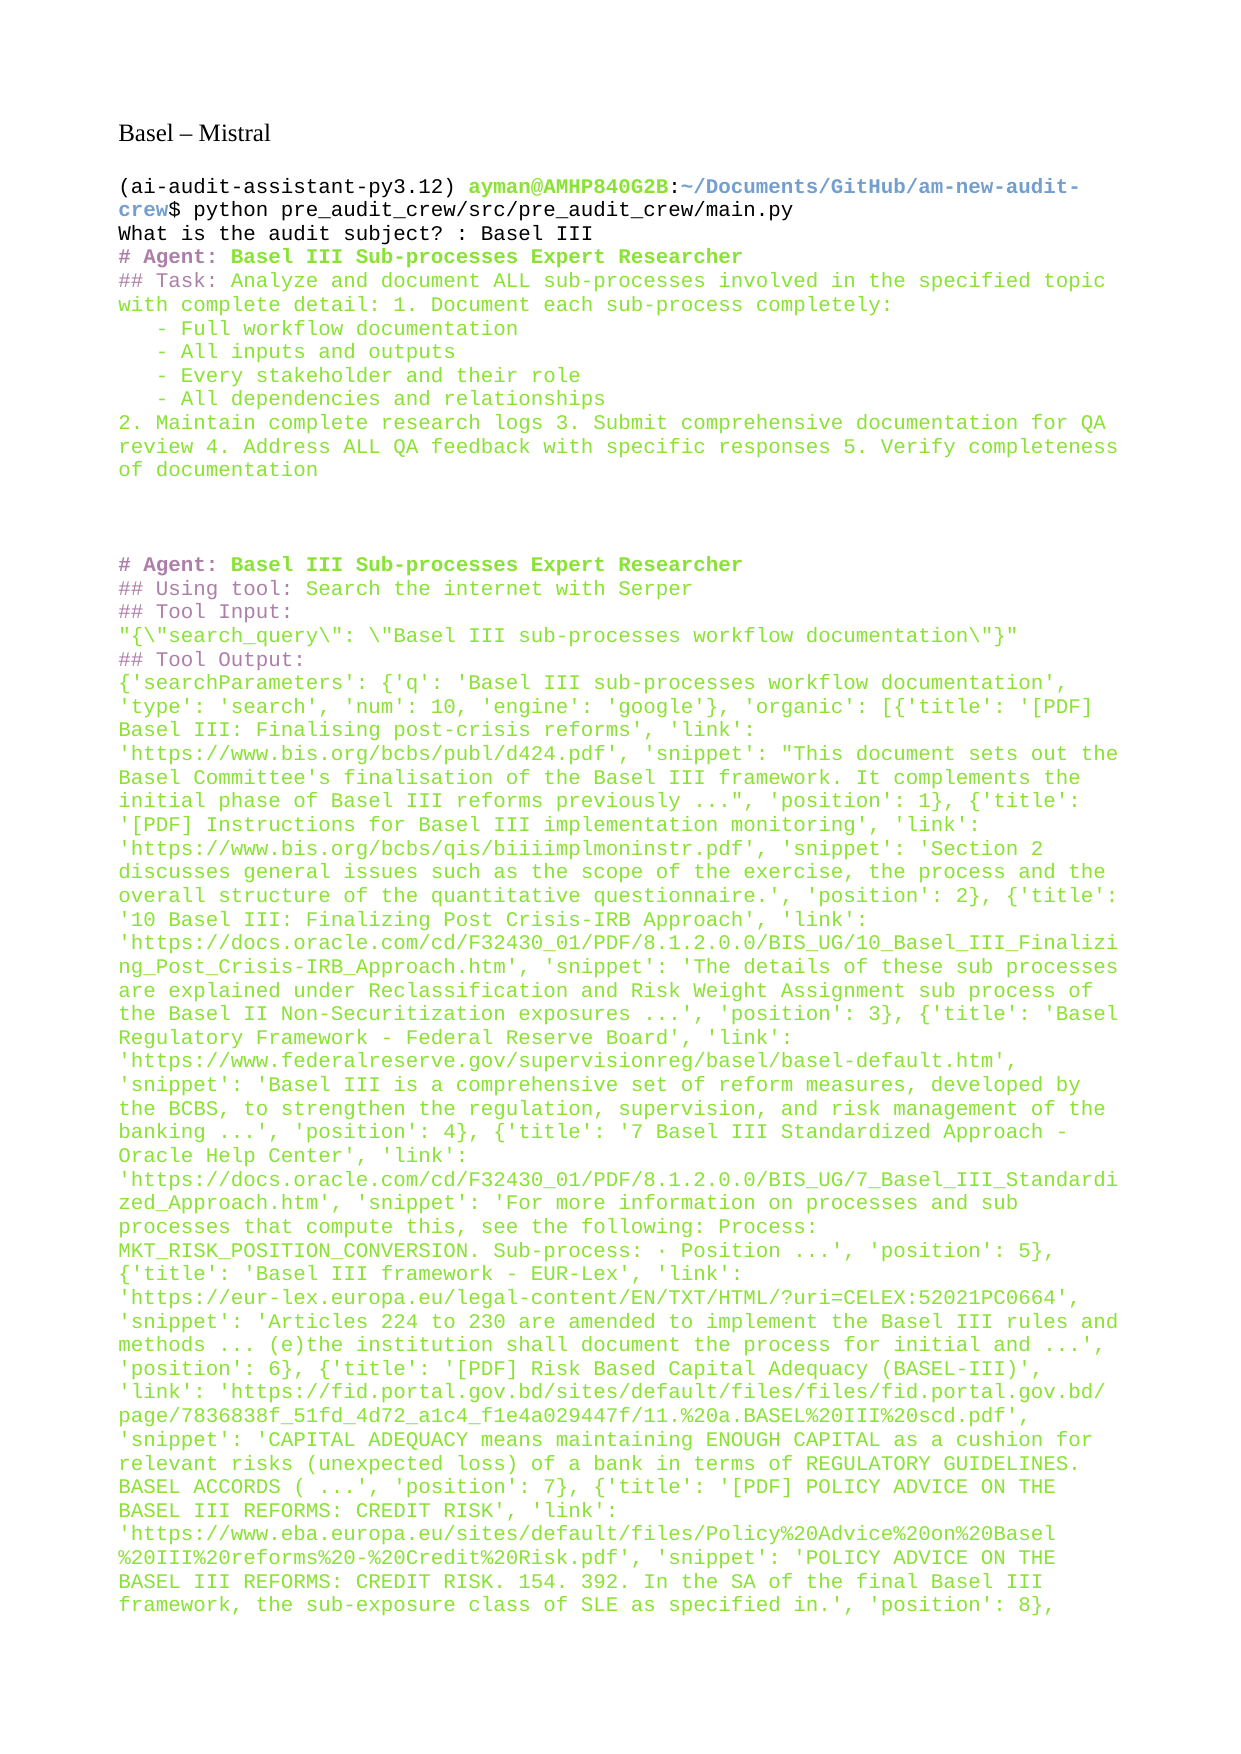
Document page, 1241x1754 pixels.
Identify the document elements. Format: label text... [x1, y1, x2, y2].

text ## Tool Input: [118, 601, 1122, 625]
text - Full workflow documentation [118, 317, 1122, 341]
text {'searchParameters': {'q': 'Basel III sub-processes workflow documentation', 'type': 'search', 'num': 10, 'engine': 'google'}, 'organic': [{'title': '[PDF] Basel III: Finalising post-crisis reforms', 'link': 'https://www.bis.org/bcbs/publ/d424.pdf', 'snippet': "This document sets out the Basel Committee's finalisation of the Basel III framework. It complements the initial phase of Basel III reforms previously ...", 'position': 1}, {'title': '[PDF] Instructions for Basel III implementation monitoring', 'link': 'https://www.bis.org/bcbs/qis/biiiimplmoninstr.pdf', 'snippet': 'Section 2 discusses general issues such as the scope of the exercise, the process and the overall structure of the quantitative questionnaire.', 'position': 2}, {'title': '10 Basel III: Finalizing Post Crisis-IRB Approach', 'link': 'https://docs.oracle.com/cd/F32430_01/PDF/8.1.2.0.0/BIS_UG/10_Basel_III_Finalizing_Post_Crisis-IRB_Approach.htm', 'snippet': 'The details of these sub processes are explained under Reclassification and Risk Weight Assignment sub process of the Basel II Non-Securitization exposures ...', 'position': 3}, {'title': 'Basel Regulatory Framework - Federal Reserve Board', 'link': 'https://www.federalreserve.gov/supervisionreg/basel/basel-default.htm', 'snippet': 'Basel III is a comprehensive set of reform measures, developed by the BCBS, to strengthen the regulation, supervision, and risk management of the banking ...', 'position': 4}, {'title': '7 Basel III Standardized Approach - Oracle Help Center', 'link': 'https://docs.oracle.com/cd/F32430_01/PDF/8.1.2.0.0/BIS_UG/7_Basel_III_Standardized_Approach.htm', 'snippet': 'For more information on processes and sub processes that compute this, see the following: Process: MKT_RISK_POSITION_CONVERSION. Sub-process: · Position ...', 'position': 5}, {'title': 'Basel III framework - EUR-Lex', 'link': 'https://eur-lex.europa.eu/legal-content/EN/TXT/HTML/?uri=CELEX:52021PC0664', 'snippet': 'Articles 224 to 230 are amended to implement the Basel III rules and methods ... (e)the institution shall document the process for initial and ...', 'position': 6}, {'title': '[PDF] Risk Based Capital Adequacy (BASEL-III)', 'link': 'https://fid.portal.gov.bd/sites/default/files/files/fid.portal.gov.bd/page/7836838f_51fd_4d72_a1c4_f1e4a029447f/11.%20a.BASEL%20III%20scd.pdf', 'snippet': 'CAPITAL ADEQUACY means maintaining ENOUGH CAPITAL as a cushion for relevant risks (unexpected loss) of a bank in terms of REGULATORY GUIDELINES. BASEL ACCORDS ( ...', 'position': 7}, {'title': '[PDF] POLICY ADVICE ON THE BASEL III REFORMS: CREDIT RISK', 'link': 'https://www.eba.europa.eu/sites/default/files/Policy%20Advice%20on%20Basel%20III%20reforms%20-%20Credit%20Risk.pdf', 'snippet': 'POLICY ADVICE ON THE BASEL III REFORMS: CREDIT RISK. 154. 392. In the SA of the final Basel III framework, the sub-exposure class of SLE as specified in.', 'position': 8}, [118, 672, 1122, 1618]
text 2. Maintain complete research logs 3. Submit comprehensive documentation for QA review 4. Address ALL QA feedback with specific responses 5. Verify completeness of documentation [118, 412, 1122, 483]
text Basel – Mistral [118, 118, 1122, 147]
text ## Using tool: Search the internet with Serper [118, 578, 1122, 601]
text # Agent: Basel III Sub-processes Expert Researcher [118, 247, 1122, 270]
text - All dependencies and relationships [118, 388, 1122, 412]
text (ai-audit-assistant-py3.12) ayman@AMHP840G2B:~/Documents/GitHub/am-new-audit-crew$ python pre_audit_crew/src/pre_audit_crew/main.py [118, 176, 1122, 223]
text "{\"search_query\": \"Basel III sub-processes workflow documentation\"}" [118, 625, 1122, 648]
text - Every stakeholder and their role [118, 365, 1122, 388]
text ## Task: Analyze and document ALL sub-processes involved in the specified topic with complete detail: 1. Document each sub-process completely: [118, 270, 1122, 317]
text - All inputs and outputs [118, 341, 1122, 365]
text ## Tool Output: [118, 648, 1122, 672]
text What is the audit subject? : Basel III [118, 223, 1122, 247]
text # Agent: Basel III Sub-processes Expert Researcher [118, 554, 1122, 578]
